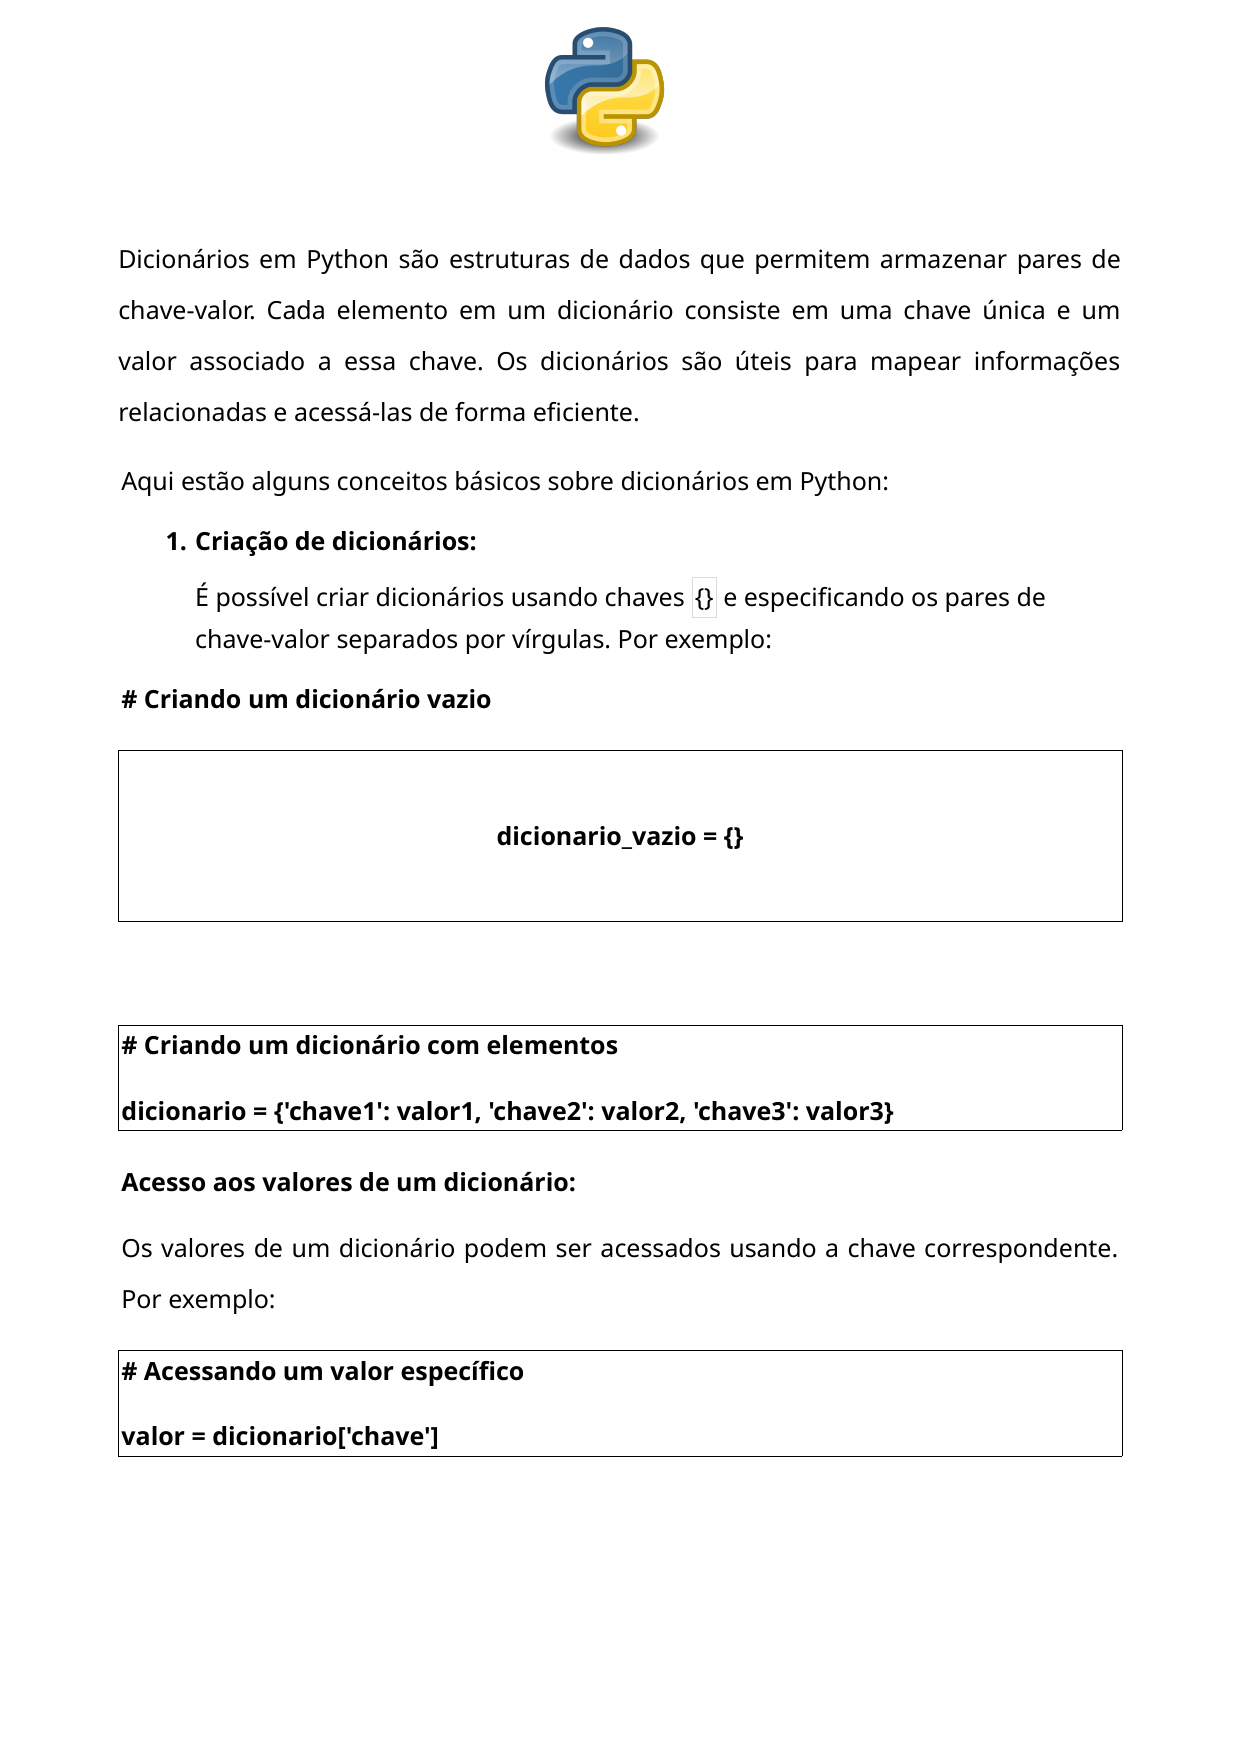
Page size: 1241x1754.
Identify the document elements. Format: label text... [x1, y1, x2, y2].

list É possível criar dicionários usando chaves {} e especificando os pares de chave-valor separados por vírgulas. Por exemplo: [162, 574, 1122, 659]
text # Criando um dicionário vazio [118, 679, 1122, 719]
text valor = dicionario['chave'] [119, 1416, 1122, 1456]
picture [537, 24, 672, 158]
text Aqui estão alguns conceitos básicos sobre dicionários em Python: [118, 461, 1122, 501]
text dicionario = {'chave1': valor1, 'chave2': valor2, 'chave3': valor3} [119, 1090, 1122, 1130]
text Dicionários em Python são estruturas de dados que permitem armazenar pares de chave-valor. Cada elemento em um dicionário consiste em uma chave única e um valor associado a essa chave. Os dicionários são úteis para mapear informações relacionadas e acessá-las de forma eficiente. [118, 242, 1122, 429]
text Os valores de um dicionário podem ser acessados usando a chave correspondente. Por exemplo: [118, 1228, 1122, 1318]
text dicionario_vazio = {} [119, 816, 1122, 853]
text # Acessando um valor específico [119, 1351, 1122, 1387]
list Criação de dicionários: [162, 520, 1122, 557]
text # Criando um dicionário com elementos [119, 1026, 1122, 1062]
text Acesso aos valores de um dicionário: [118, 1162, 1122, 1199]
